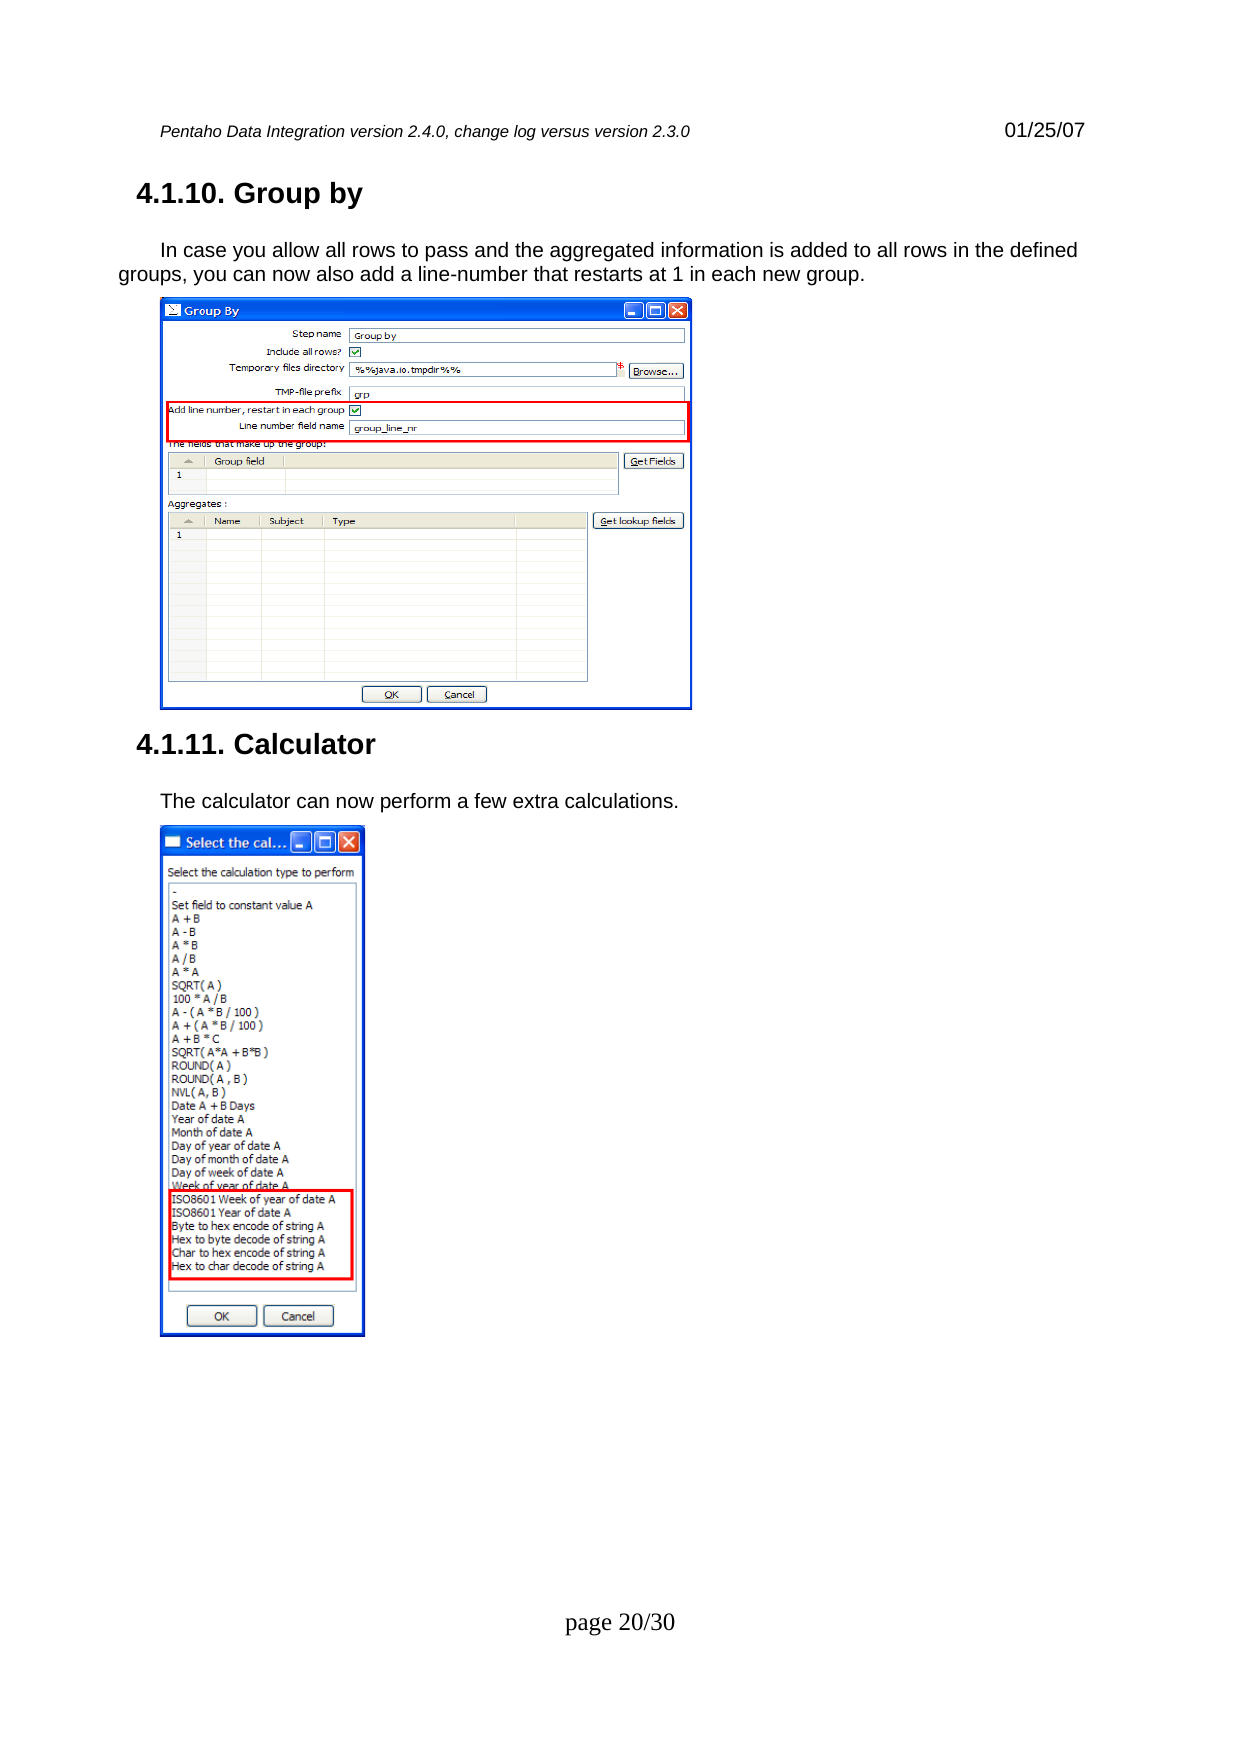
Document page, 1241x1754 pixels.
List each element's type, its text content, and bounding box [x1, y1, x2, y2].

picture [159, 297, 693, 710]
subtitle Calculator [136, 728, 1122, 760]
text In case you allow all rows to pass and the aggregated information is added to all rows in the defined groups, you can now also add a line-number that restarts at 1 in each new group. [118, 239, 1122, 285]
subtitle Group by [136, 177, 1122, 209]
text The calculator can now perform a few extra calculations. [118, 790, 1122, 813]
picture [159, 825, 366, 1337]
